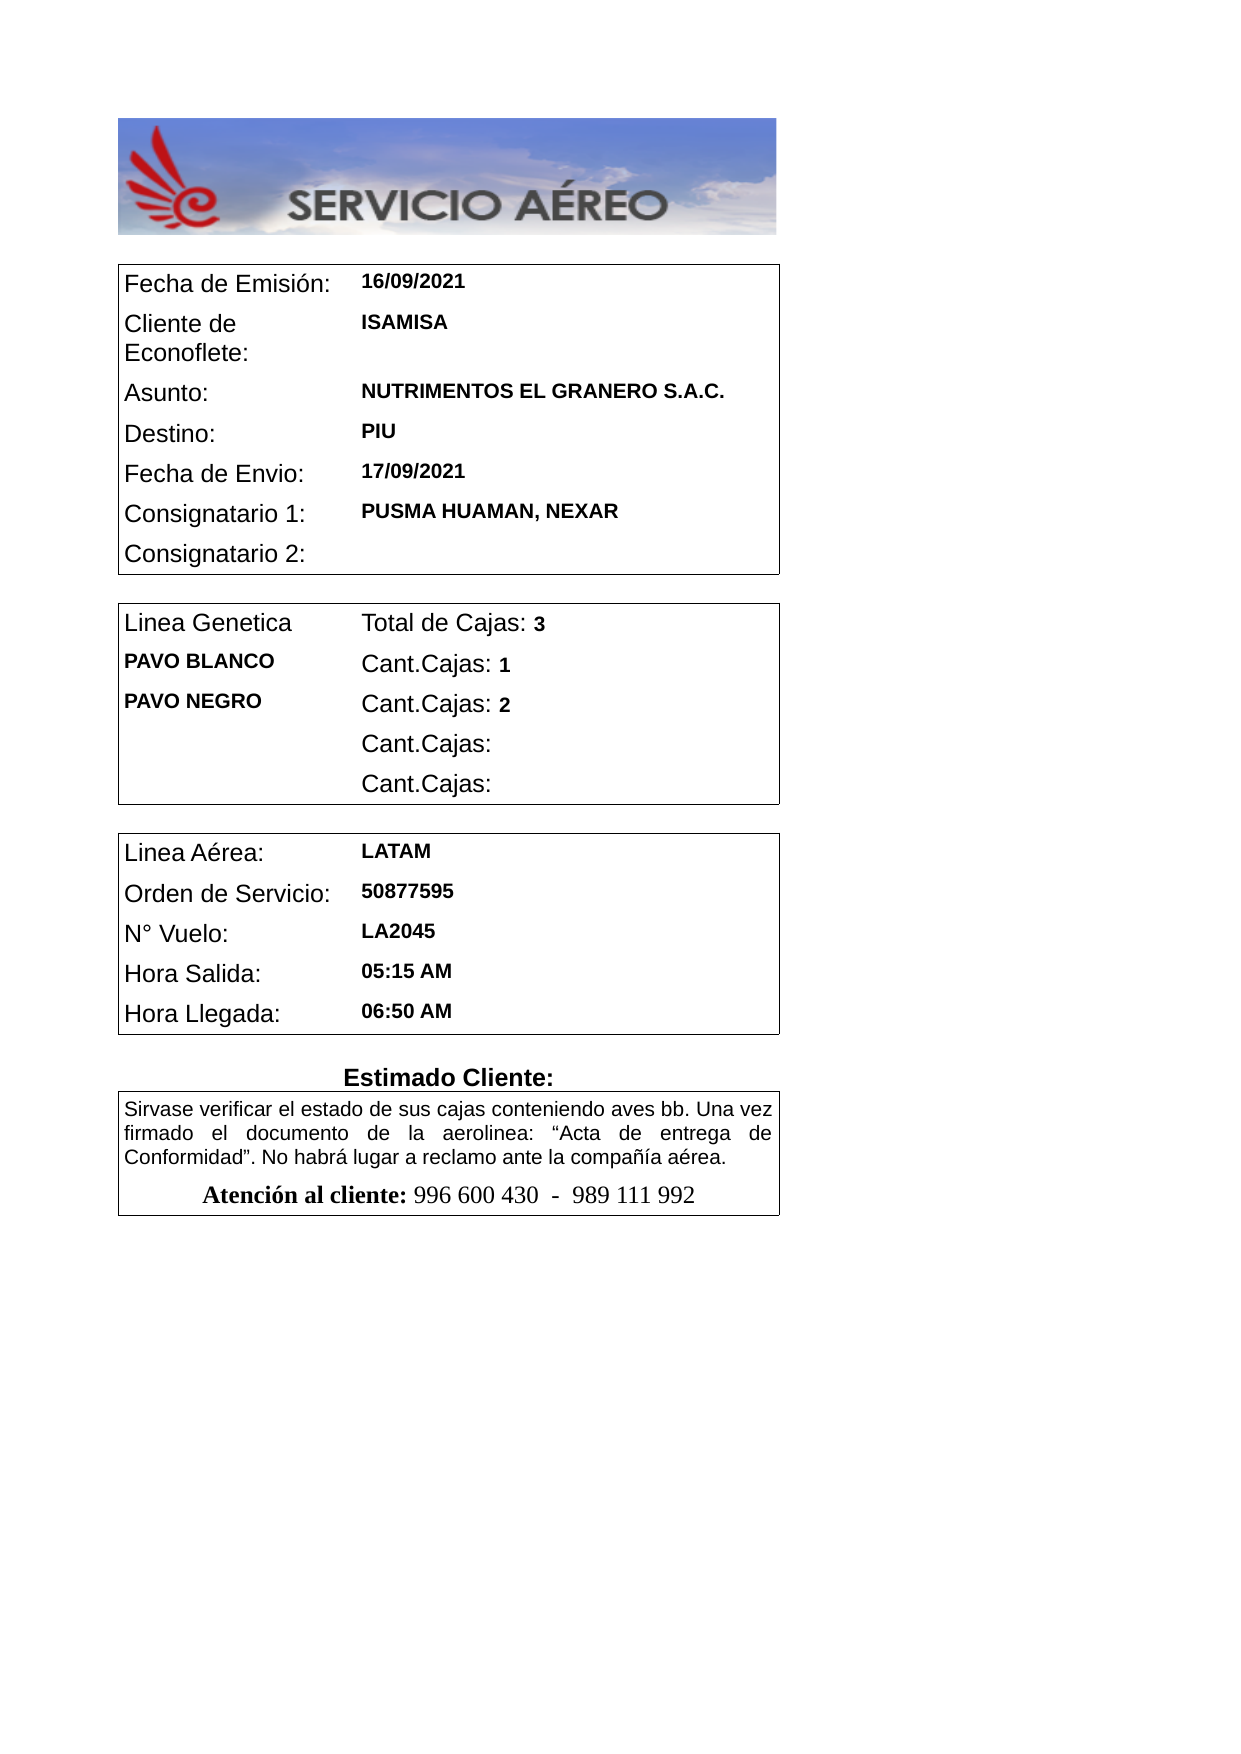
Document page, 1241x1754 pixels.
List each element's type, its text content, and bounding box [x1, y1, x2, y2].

table_cell Orden de Servicio: [119, 873, 356, 913]
table_cell Consignatario 2: [119, 534, 356, 574]
table_cell Destino: [119, 413, 356, 453]
table_cell PUSMA HUAMAN, NEXAR [356, 493, 779, 533]
table_cell [118, 805, 356, 833]
table_cell [118, 575, 356, 603]
table_cell Linea Genetica [119, 604, 356, 643]
table_cell Atención al cliente: 996 600 430 - 989 111 992 [119, 1175, 779, 1215]
table_cell [356, 575, 779, 603]
table_cell Cant.Cajas: 2 [356, 683, 779, 723]
table_cell [356, 805, 779, 833]
table_cell Estimado Cliente: [118, 1035, 779, 1091]
table_cell Cant.Cajas: 1 [356, 643, 779, 683]
table_cell [356, 534, 779, 574]
table_cell Total de Cajas: 3 [356, 604, 779, 643]
table_cell Asunto: [119, 373, 356, 413]
table_cell ISAMISA [356, 304, 779, 373]
table_cell [119, 764, 356, 804]
table_cell LA2045 [356, 913, 779, 953]
table_cell LATAM [356, 834, 779, 873]
table_cell N° Vuelo: [119, 913, 356, 953]
table_cell PAVO NEGRO [119, 683, 356, 723]
table_header 16/09/2021 [356, 265, 779, 304]
table_cell 50877595 [356, 873, 779, 913]
table_header Fecha de Emisión: [119, 265, 356, 304]
table_cell Consignatario 1: [119, 493, 356, 533]
table_cell Cliente de Econoflete: [119, 304, 356, 373]
table_cell PIU [356, 413, 779, 453]
table_cell Fecha de Envio: [119, 453, 356, 493]
picture [118, 118, 777, 235]
table_cell 05:15 AM [356, 953, 779, 993]
table_cell 17/09/2021 [356, 453, 779, 493]
table_cell Cant.Cajas: [356, 723, 779, 763]
table_cell Hora Llegada: [119, 994, 356, 1034]
table_cell NUTRIMENTOS EL GRANERO S.A.C. [356, 373, 779, 413]
table_cell Cant.Cajas: [356, 764, 779, 804]
table_cell Hora Salida: [119, 953, 356, 993]
table_cell [119, 723, 356, 763]
table_cell PAVO BLANCO [119, 643, 356, 683]
table_cell Linea Aérea: [119, 834, 356, 873]
table_cell 06:50 AM [356, 994, 779, 1034]
table_cell Sirvase verificar el estado de sus cajas conteniendo aves bb. Una vez firmado el documento de la aerolinea: “Acta de entrega de Conformidad”. No habrá lugar a reclamo ante la compañía aérea. [119, 1092, 779, 1175]
